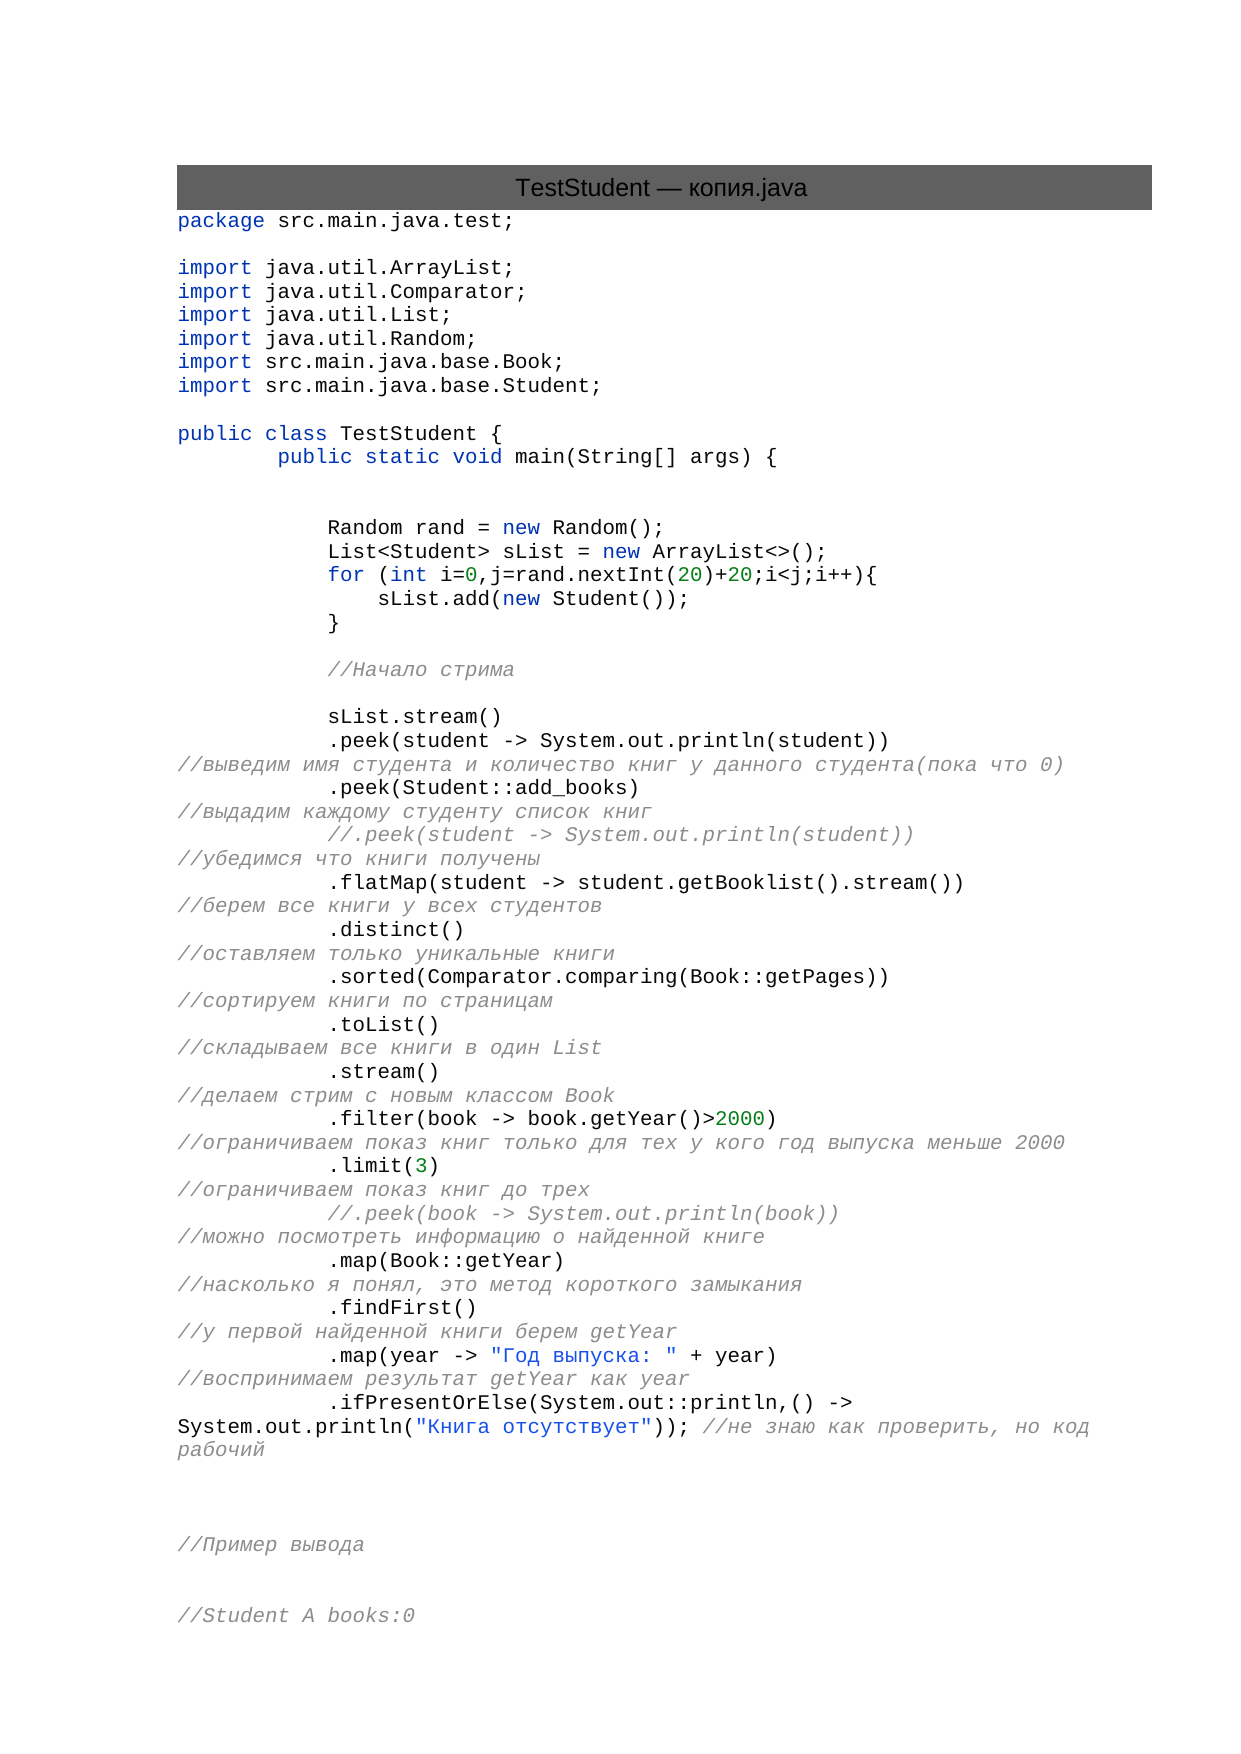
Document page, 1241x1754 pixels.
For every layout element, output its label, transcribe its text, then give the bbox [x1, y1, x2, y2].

text //Начало стрима [177, 659, 1152, 683]
text public class TestStudent { [177, 422, 1152, 446]
text import src.main.java.base.Student; [177, 375, 1152, 399]
text import java.util.ArrayList; [177, 257, 1152, 281]
text .map(year -> "Год выпуска: " + year) //воспринимаем результат getYear как year [177, 1345, 1152, 1392]
text .sorted(Comparator.comparing(Book::getPages)) //сортируем книги по страницам [177, 966, 1152, 1014]
text import src.main.java.base.Book; [177, 352, 1152, 375]
text //.peek(book -> System.out.println(book)) //можно посмотреть информацию о найденной книге [177, 1203, 1152, 1250]
text .toList() //складываем все книги в один List [177, 1014, 1152, 1061]
text .ifPresentOrElse(System.out::println,() -> System.out.println("Книга отсутствует")); //не знаю как проверить, но код рабочий [177, 1392, 1152, 1463]
text //Student A books:0 [177, 1581, 1152, 1628]
text import java.util.Comparator; [177, 281, 1152, 304]
text .peek(Student::add_books) //выдадим каждому студенту список книг [177, 777, 1152, 824]
text .filter(book -> book.getYear()>2000) //ограничиваем показ книг только для тех у кого год выпуска меньше 2000 [177, 1108, 1152, 1156]
text .findFirst() //у первой найденной книги берем getYear [177, 1297, 1152, 1345]
text .peek(student -> System.out.println(student)) //выведим имя студента и количество книг у данного студента(пока что 0) [177, 730, 1152, 777]
text .stream() //делаем стрим с новым классом Book [177, 1061, 1152, 1108]
text .distinct() //оставляем только уникальные книги [177, 919, 1152, 966]
text .limit(3) //ограничиваем показ книг до трех [177, 1156, 1152, 1203]
text //.peek(student -> System.out.println(student)) //убедимся что книги получены [177, 824, 1152, 872]
text } [177, 612, 1152, 635]
text import java.util.Random; [177, 328, 1152, 352]
text for (int i=0,j=rand.nextInt(20)+20;i<j;i++){ [177, 564, 1152, 588]
text List<Student> sList = new ArrayList<>(); [177, 541, 1152, 564]
text //Пример вывода [177, 1510, 1152, 1557]
table_header TestStudent — копия.java [177, 165, 1152, 210]
text sList.add(new Student()); [177, 588, 1152, 612]
text import java.util.List; [177, 304, 1152, 328]
text sList.stream() [177, 706, 1152, 730]
text public static void main(String[] args) { [177, 446, 1152, 470]
text package src.main.java.test; [177, 210, 1152, 233]
text Random rand = new Random(); [177, 517, 1152, 541]
text .map(Book::getYear) //насколько я понял, это метод короткого замыкания [177, 1250, 1152, 1297]
text .flatMap(student -> student.getBooklist().stream()) //берем все книги у всех студентов [177, 872, 1152, 919]
